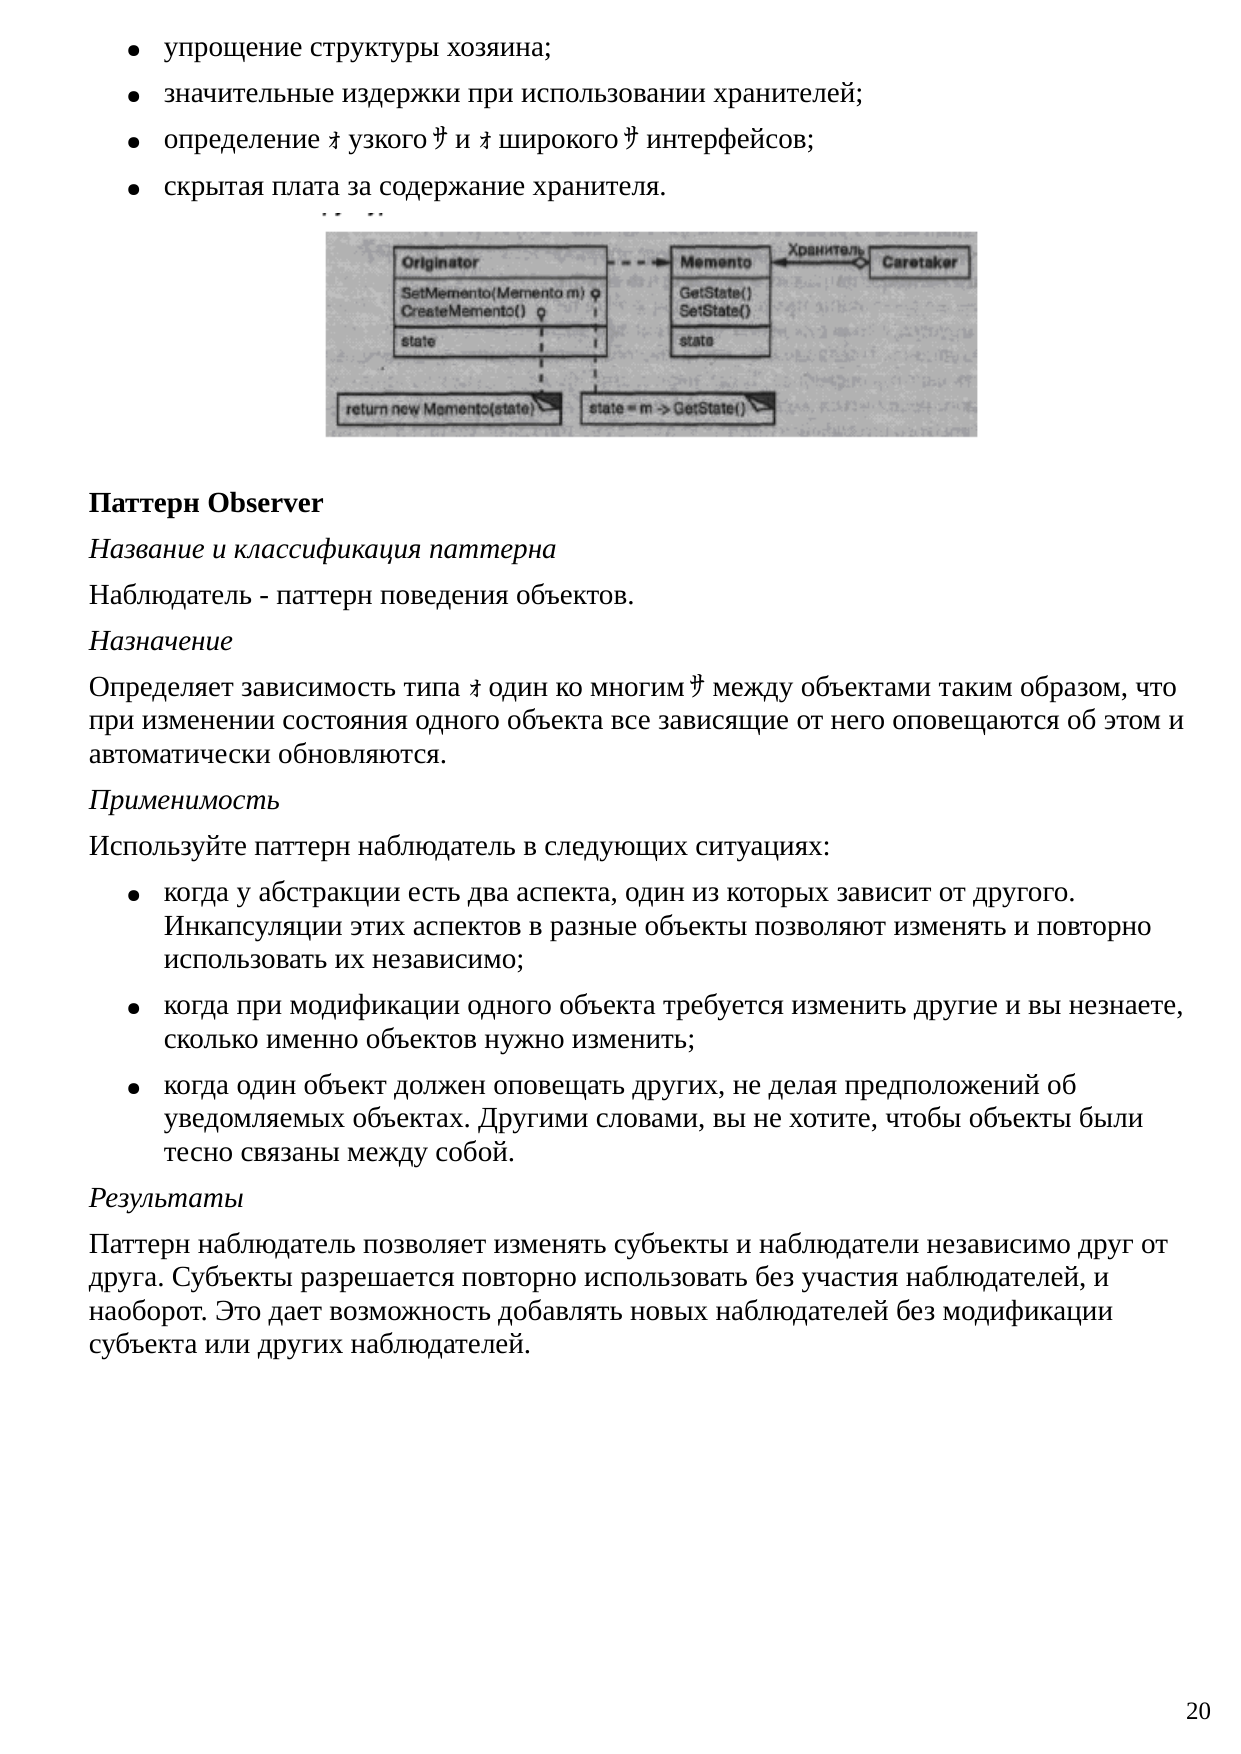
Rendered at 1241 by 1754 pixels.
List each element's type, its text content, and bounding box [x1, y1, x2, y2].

text Используйте паттерн наблюдатель в следующих ситуациях: [88, 828, 1211, 862]
text Паттерн Observer [88, 485, 1211, 518]
text Назначение [88, 623, 1211, 656]
text Определяет зависимость типа ｫодин ко многимｻ между объектами таким образом, что при изменении состояния одного объекта все зависящие от него оповещаются об этом и автоматически обновляются. [88, 669, 1211, 769]
text Название и классификация паттерна [88, 531, 1211, 564]
list когда у абстракции есть два аспекта, один из которых зависит от другого. Инкапсуляции этих аспектов в разные объекты позволяют изменять и повторно использовать их независимо; [126, 874, 1211, 975]
text Результаты [88, 1180, 1211, 1213]
list скрытая плата за содержание хранителя. [126, 168, 1211, 201]
text Наблюдатель - паттерн поведения объектов. [88, 577, 1211, 610]
list когда при модификации одного объекта требуется изменить другие и вы незнаете, сколько именно объектов нужно изменить; [126, 987, 1211, 1054]
text Применимость [88, 782, 1211, 816]
list определение ｫузкогоｻ и ｫширокогоｻ интерфейсов; [126, 122, 1211, 155]
list когда один объект должен оповещать других, не делая предположений об уведомляемых объектах. Другими словами, вы не хотите, чтобы объекты были тесно связаны между собой. [126, 1067, 1211, 1167]
list упрощение структуры хозяина; [126, 29, 1211, 63]
text Паттерн наблюдатель позволяет изменять субъекты и наблюдатели независимо друг от друга. Субъекты разрешается повторно использовать без участия наблюдателей, и наоборот. Это дает возможность добавлять новых наблюдателей без модификации субъекта или других наблюдателей. [88, 1226, 1211, 1360]
list значительные издержки при использовании хранителей; [126, 76, 1211, 109]
